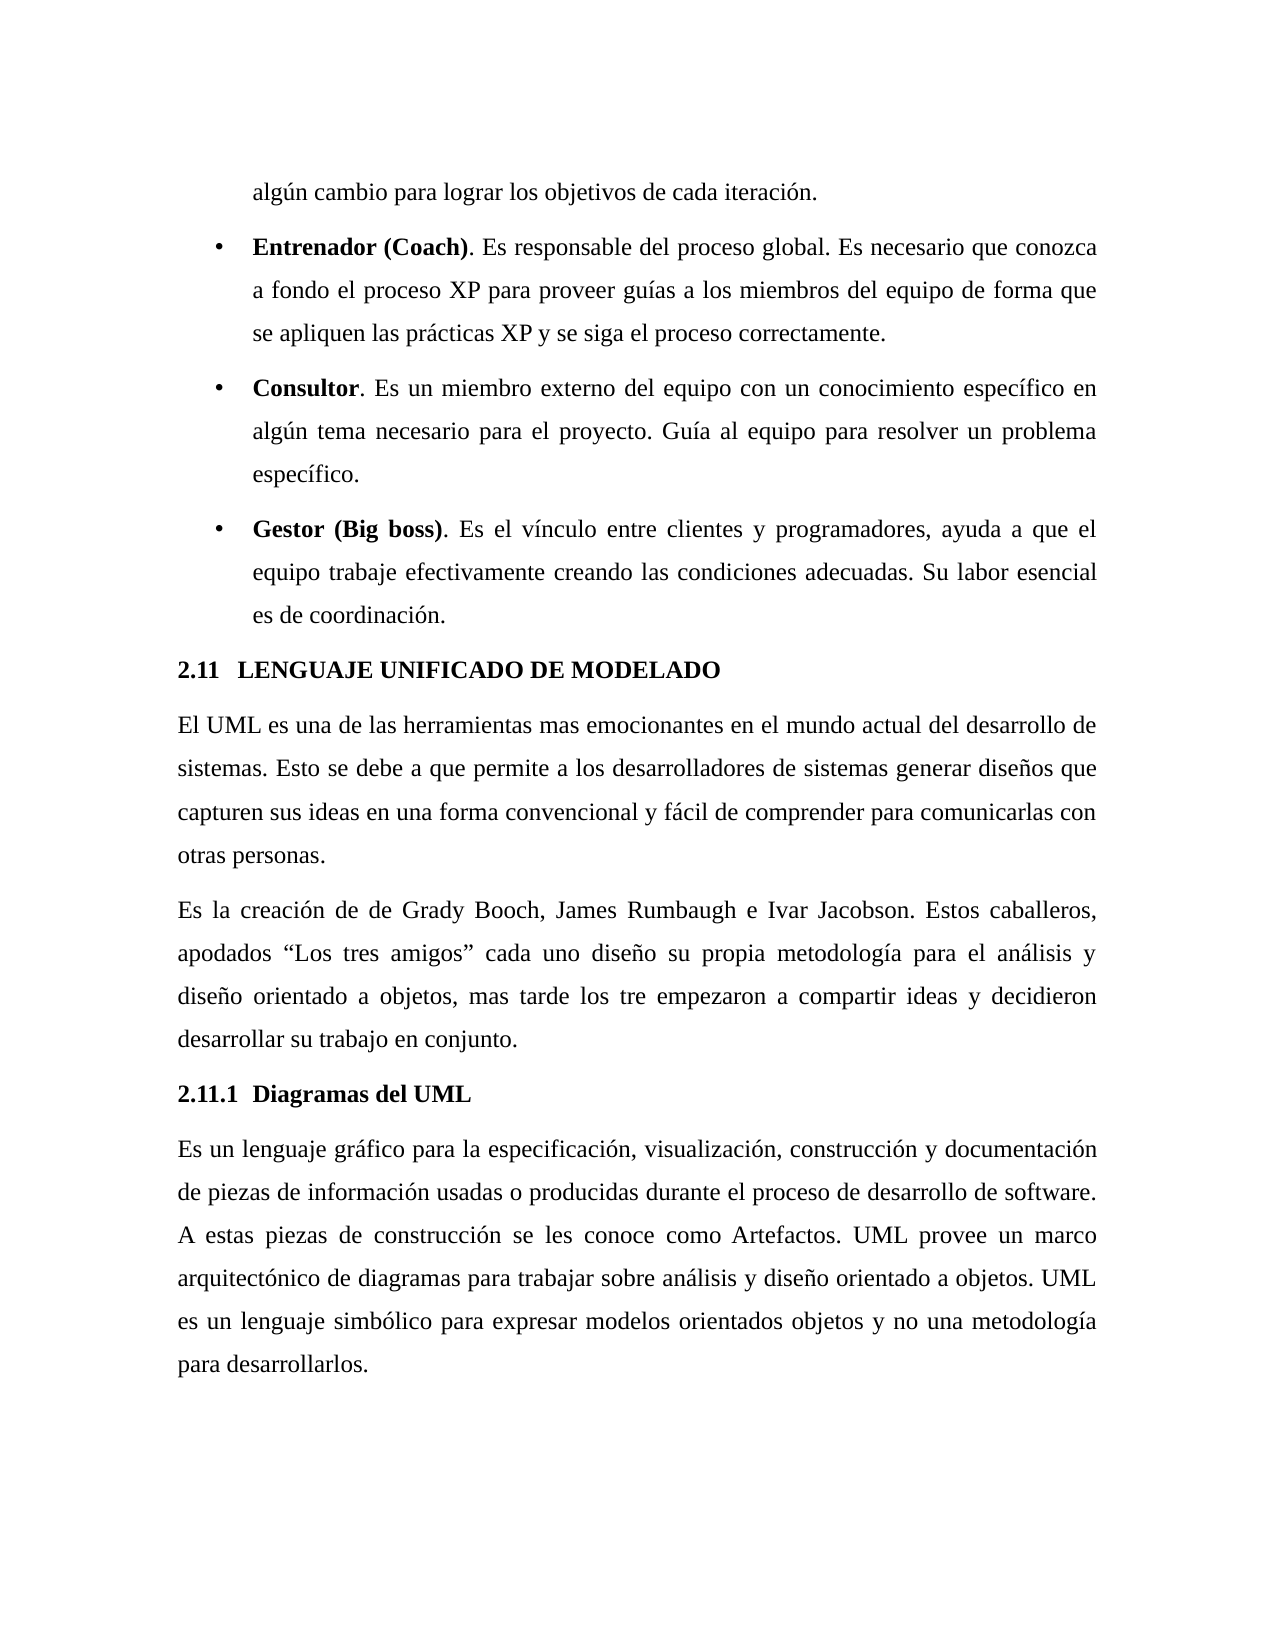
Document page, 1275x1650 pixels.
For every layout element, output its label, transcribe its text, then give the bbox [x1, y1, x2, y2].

text El UML es una de las herramientas mas emocionantes en el mundo actual del desarrollo de sistemas. Esto se debe a que permite a los desarrolladores de sistemas generar diseños que capturen sus ideas en una forma convencional y fácil de comprender para comunicarlas con otras personas. [177, 710, 1098, 868]
subtitle Diagramas del UML [177, 1079, 1098, 1108]
text Es la creación de de Grady Booch, James Rumbaugh e Ivar Jacobson. Estos caballeros, apodados “Los tres amigos” cada uno diseño su propia metodología para el análisis y diseño orientado a objetos, mas tarde los tre empezaron a compartir ideas y decidieron desarrollar su trabajo en conjunto. [177, 895, 1098, 1053]
list algún cambio para lograr los objetivos de cada iteración. [215, 177, 1098, 206]
subtitle LENGUAJE UNIFICADO DE MODELADO [177, 656, 1098, 684]
list Consultor. Es un miembro externo del equipo con un conocimiento específico en algún tema necesario para el proyecto. Guía al equipo para resolver un problema específico. [215, 373, 1098, 488]
list Gestor (Big boss). Es el vínculo entre clientes y programadores, ayuda a que el equipo trabaje efectivamente creando las condiciones adecuadas. Su labor esencial es de coordinación. [215, 514, 1098, 629]
text Es un lenguaje gráfico para la especificación, visualización, construcción y documentación de piezas de información usadas o producidas durante el proceso de desarrollo de software. A estas piezas de construcción se les conoce como Artefactos. UML provee un marco arquitectónico de diagramas para trabajar sobre análisis y diseño orientado a objetos. UML es un lenguaje simbólico para expresar modelos orientados objetos y no una metodología para desarrollarlos. [177, 1134, 1098, 1378]
list Entrenador (Coach). Es responsable del proceso global. Es necesario que conozca a fondo el proceso XP para proveer guías a los miembros del equipo de forma que se apliquen las prácticas XP y se siga el proceso correctamente. [215, 232, 1098, 347]
